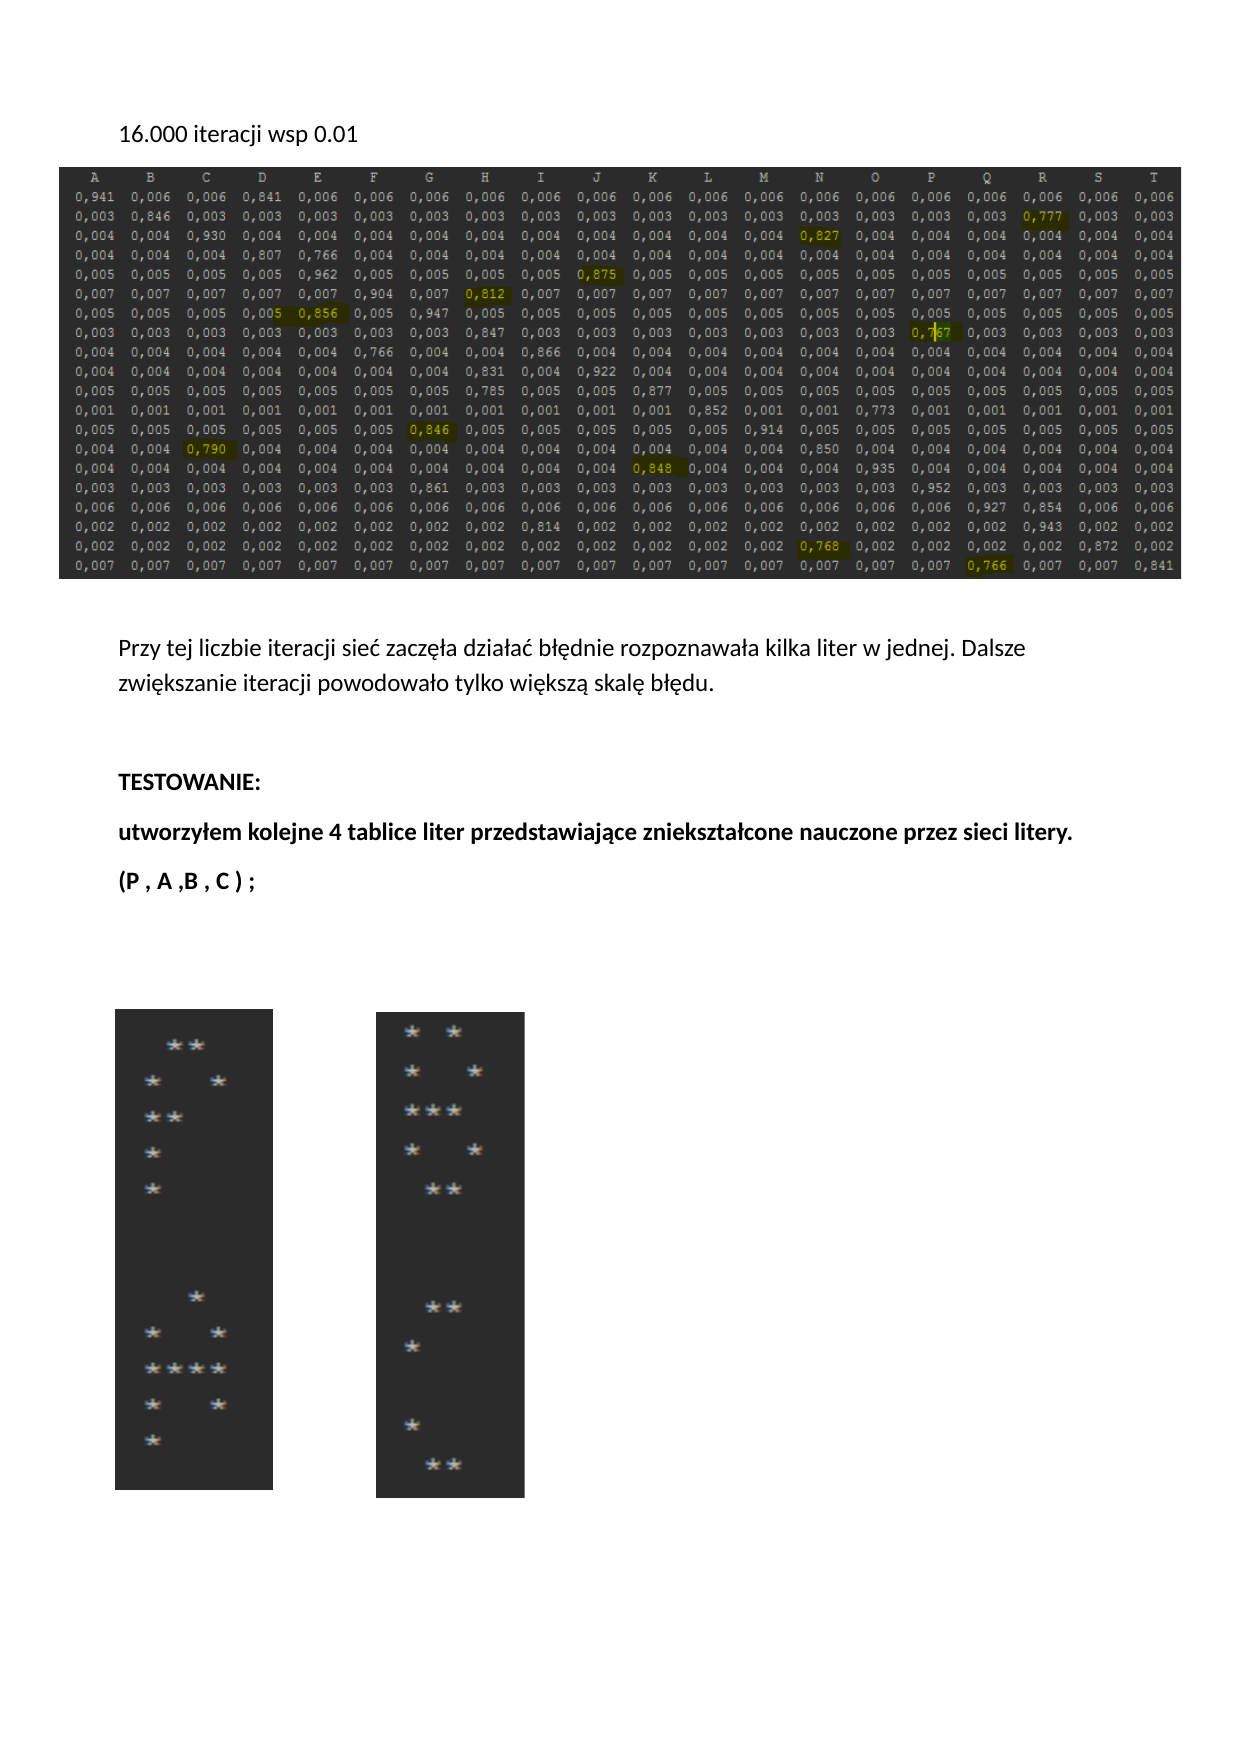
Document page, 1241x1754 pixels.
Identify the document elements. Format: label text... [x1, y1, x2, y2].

picture [59, 167, 1182, 579]
text (P , A ,B , C ) ; [118, 866, 1122, 896]
text Przy tej liczbie iteracji sieć zaczęła działać błędnie rozpoznawała kilka liter w jednej. Dalsze zwiększanie iteracji powodowało tylko większą skalę błędu. [118, 632, 1122, 698]
text utworzyłem kolejne 4 tablice liter przedstawiające zniekształcone nauczone przez sieci litery. [118, 816, 1122, 846]
picture [376, 1012, 525, 1498]
picture [115, 1009, 273, 1490]
text 16.000 iteracji wsp 0.01 [118, 118, 1122, 149]
text TESTOWANIE: [118, 766, 1122, 797]
